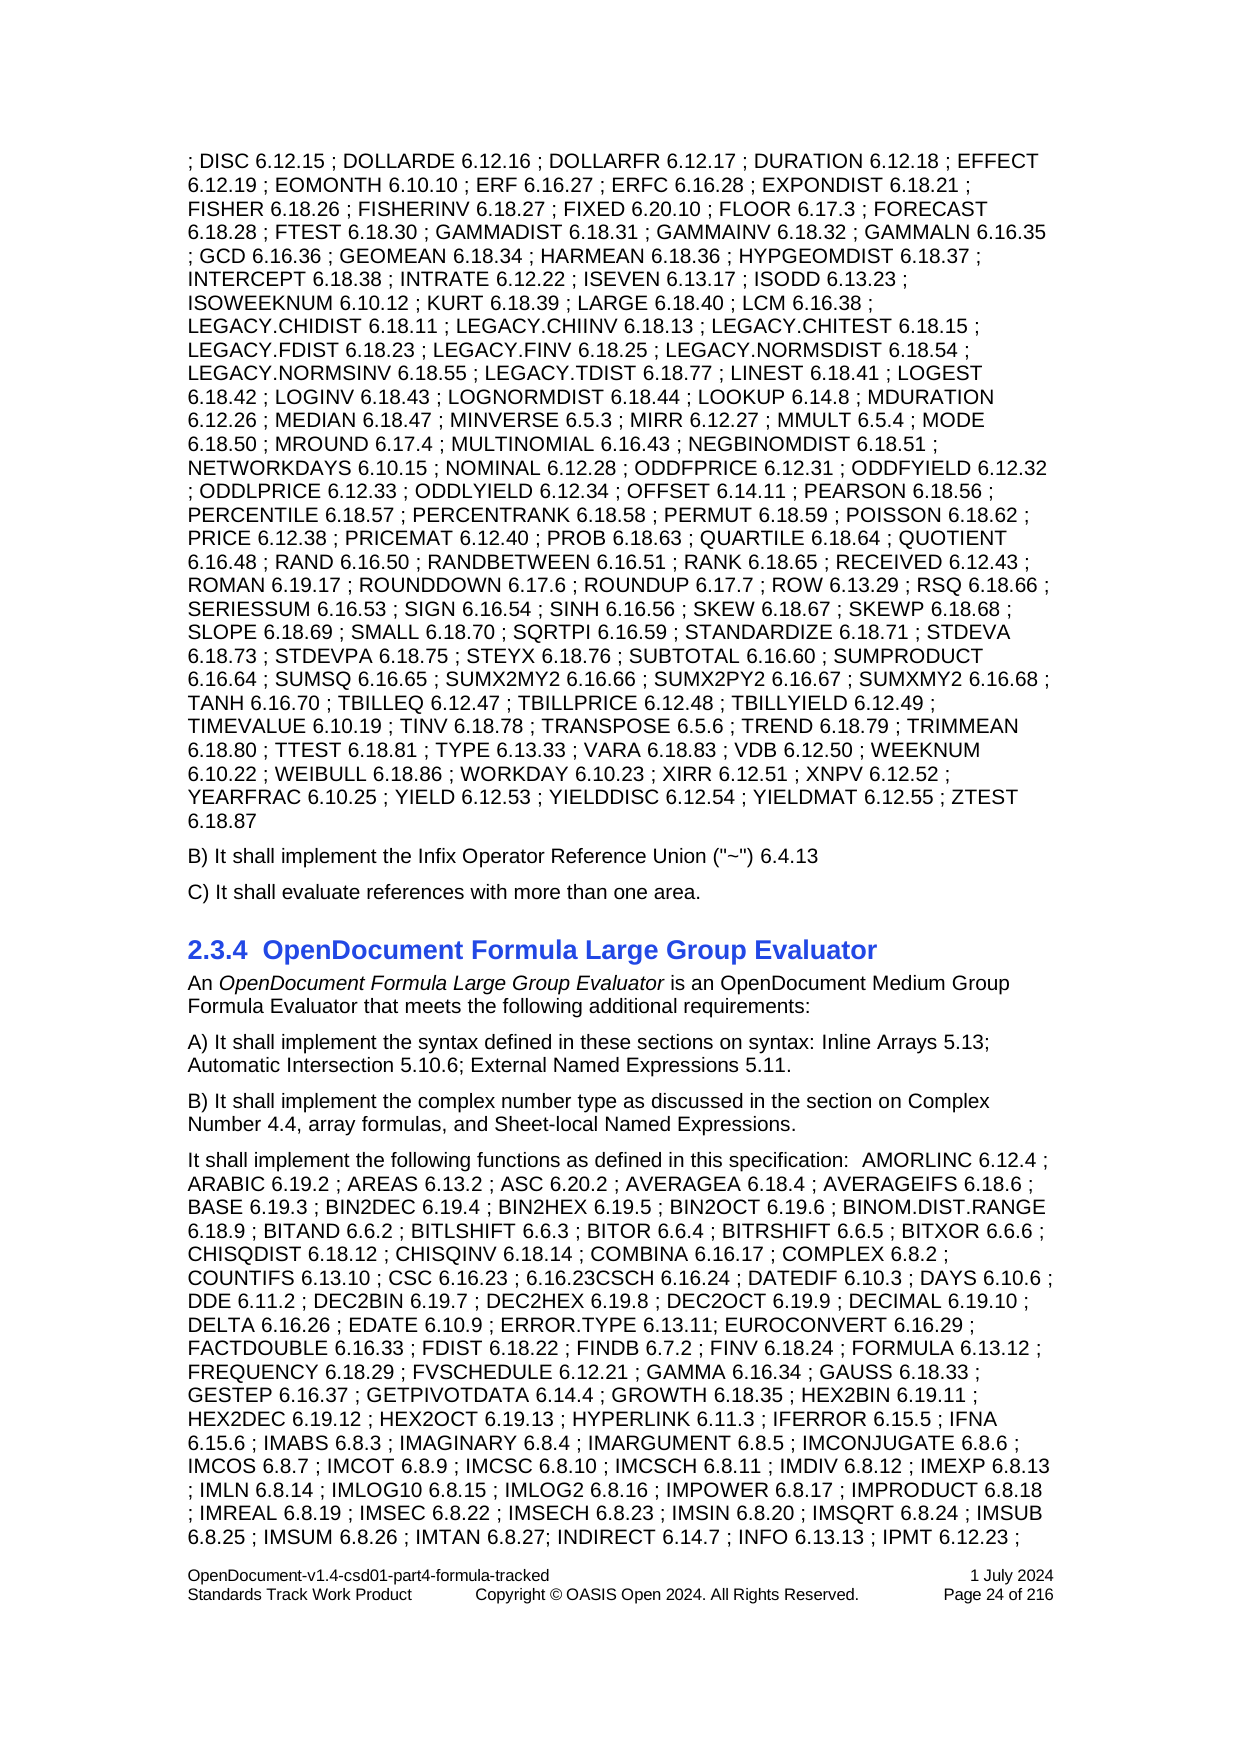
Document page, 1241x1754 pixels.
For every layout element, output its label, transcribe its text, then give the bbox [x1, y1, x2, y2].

list It shall implement the syntax defined in these sections on syntax: Inline Arrays 5.13; Automatic Intersection 5.10.6; External Named Expressions 5.11. [187, 1030, 1053, 1077]
text An OpenDocument Formula Large Group Evaluator is an OpenDocument Medium Group Formula Evaluator that meets the following additional requirements: [187, 971, 1053, 1018]
list ; DISC 6.12.15 ; DOLLARDE 6.12.16 ; DOLLARFR 6.12.17 ; DURATION 6.12.18 ; EFFECT 6.12.19 ; EOMONTH 6.10.10 ; ERF 6.16.27 ; ERFC 6.16.28 ; EXPONDIST 6.18.21 ; FISHER 6.18.26 ; FISHERINV 6.18.27 ; FIXED 6.20.10 ; FLOOR 6.17.3 ; FORECAST 6.18.28 ; FTEST 6.18.30 ; GAMMADIST 6.18.31 ; GAMMAINV 6.18.32 ; GAMMALN 6.16.35 ; GCD 6.16.36 ; GEOMEAN 6.18.34 ; HARMEAN 6.18.36 ; HYPGEOMDIST 6.18.37 ; INTERCEPT 6.18.38 ; INTRATE 6.12.22 ; ISEVEN 6.13.17 ; ISODD 6.13.23 ; ISOWEEKNUM 6.10.12 ; KURT 6.18.39 ; LARGE 6.18.40 ; LCM 6.16.38 ; LEGACY.CHIDIST 6.18.11 ; LEGACY.CHIINV 6.18.13 ; LEGACY.CHITEST 6.18.15 ; LEGACY.FDIST 6.18.23 ; LEGACY.FINV 6.18.25 ; LEGACY.NORMSDIST 6.18.54 ; LEGACY.NORMSINV 6.18.55 ; LEGACY.TDIST 6.18.77 ; LINEST 6.18.41 ; LOGEST 6.18.42 ; LOGINV 6.18.43 ; LOGNORMDIST 6.18.44 ; LOOKUP 6.14.8 ; MDURATION 6.12.26 ; MEDIAN 6.18.47 ; MINVERSE 6.5.3 ; MIRR 6.12.27 ; MMULT 6.5.4 ; MODE 6.18.50 ; MROUND 6.17.4 ; MULTINOMIAL 6.16.43 ; NEGBINOMDIST 6.18.51 ; NETWORKDAYS 6.10.15 ; NOMINAL 6.12.28 ; ODDFPRICE 6.12.31 ; ODDFYIELD 6.12.32 ; ODDLPRICE 6.12.33 ; ODDLYIELD 6.12.34 ; OFFSET 6.14.11 ; PEARSON 6.18.56 ; PERCENTILE 6.18.57 ; PERCENTRANK 6.18.58 ; PERMUT 6.18.59 ; POISSON 6.18.62 ; PRICE 6.12.38 ; PRICEMAT 6.12.40 ; PROB 6.18.63 ; QUARTILE 6.18.64 ; QUOTIENT 6.16.48 ; RAND 6.16.50 ; RANDBETWEEN 6.16.51 ; RANK 6.18.65 ; RECEIVED 6.12.43 ; ROMAN 6.19.17 ; ROUNDDOWN 6.17.6 ; ROUNDUP 6.17.7 ; ROW 6.13.29 ; RSQ 6.18.66 ; SERIESSUM 6.16.53 ; SIGN 6.16.54 ; SINH 6.16.56 ; SKEW 6.18.67 ; SKEWP 6.18.68 ; SLOPE 6.18.69 ; SMALL 6.18.70 ; SQRTPI 6.16.59 ; STANDARDIZE 6.18.71 ; STDEVA 6.18.73 ; STDEVPA 6.18.75 ; STEYX 6.18.76 ; SUBTOTAL 6.16.60 ; SUMPRODUCT 6.16.64 ; SUMSQ 6.16.65 ; SUMX2MY2 6.16.66 ; SUMX2PY2 6.16.67 ; SUMXMY2 6.16.68 ; TANH 6.16.70 ; TBILLEQ 6.12.47 ; TBILLPRICE 6.12.48 ; TBILLYIELD 6.12.49 ; TIMEVALUE 6.10.19 ; TINV 6.18.78 ; TRANSPOSE 6.5.6 ; TREND 6.18.79 ; TRIMMEAN 6.18.80 ; TTEST 6.18.81 ; TYPE 6.13.33 ; VARA 6.18.83 ; VDB 6.12.50 ; WEEKNUM 6.10.22 ; WEIBULL 6.18.86 ; WORKDAY 6.10.23 ; XIRR 6.12.51 ; XNPV 6.12.52 ; YEARFRAC 6.10.25 ; YIELD 6.12.53 ; YIELDDISC 6.12.54 ; YIELDMAT 6.12.55 ; ZTEST 6.18.87 [187, 150, 1053, 833]
text It shall implement the following functions as defined in this specification: AMORLINC 6.12.4 ; ARABIC 6.19.2 ; AREAS 6.13.2 ; ASC 6.20.2 ; AVERAGEA 6.18.4 ; AVERAGEIFS 6.18.6 ; BASE 6.19.3 ; BIN2DEC 6.19.4 ; BIN2HEX 6.19.5 ; BIN2OCT 6.19.6 ; BINOM.DIST.RANGE 6.18.9 ; BITAND 6.6.2 ; BITLSHIFT 6.6.3 ; BITOR 6.6.4 ; BITRSHIFT 6.6.5 ; BITXOR 6.6.6 ; CHISQDIST 6.18.12 ; CHISQINV 6.18.14 ; COMBINA 6.16.17 ; COMPLEX 6.8.2 ; COUNTIFS 6.13.10 ; CSC 6.16.23 ; 6.16.23CSCH 6.16.24 ; DATEDIF 6.10.3 ; DAYS 6.10.6 ; DDE 6.11.2 ; DEC2BIN 6.19.7 ; DEC2HEX 6.19.8 ; DEC2OCT 6.19.9 ; DECIMAL 6.19.10 ; DELTA 6.16.26 ; EDATE 6.10.9 ; ERROR.TYPE 6.13.11; EUROCONVERT 6.16.29 ; FACTDOUBLE 6.16.33 ; FDIST 6.18.22 ; FINDB 6.7.2 ; FINV 6.18.24 ; FORMULA 6.13.12 ; FREQUENCY 6.18.29 ; FVSCHEDULE 6.12.21 ; GAMMA 6.16.34 ; GAUSS 6.18.33 ; GESTEP 6.16.37 ; GETPIVOTDATA 6.14.4 ; GROWTH 6.18.35 ; HEX2BIN 6.19.11 ; HEX2DEC 6.19.12 ; HEX2OCT 6.19.13 ; HYPERLINK 6.11.3 ; IFERROR 6.15.5 ; IFNA 6.15.6 ; IMABS 6.8.3 ; IMAGINARY 6.8.4 ; IMARGUMENT 6.8.5 ; IMCONJUGATE 6.8.6 ; IMCOS 6.8.7 ; IMCOT 6.8.9 ; IMCSC 6.8.10 ; IMCSCH 6.8.11 ; IMDIV 6.8.12 ; IMEXP 6.8.13 ; IMLN 6.8.14 ; IMLOG10 6.8.15 ; IMLOG2 6.8.16 ; IMPOWER 6.8.17 ; IMPRODUCT 6.8.18 ; IMREAL 6.8.19 ; IMSEC 6.8.22 ; IMSECH 6.8.23 ; IMSIN 6.8.20 ; IMSQRT 6.8.24 ; IMSUB 6.8.25 ; IMSUM 6.8.26 ; IMTAN 6.8.27; INDIRECT 6.14.7 ; INFO 6.13.13 ; IPMT 6.12.23 ; [187, 1148, 1053, 1549]
list It shall implement the Infix Operator Reference Union ("~") 6.4.13 [187, 845, 1053, 868]
list It shall implement the complex number type as discussed in the section on Complex Number 4.4, array formulas, and Sheet-local Named Expressions. [187, 1089, 1053, 1136]
list It shall evaluate references with more than one area. [187, 880, 1053, 904]
subtitle OpenDocument Formula Large Group Evaluator [187, 935, 1053, 965]
